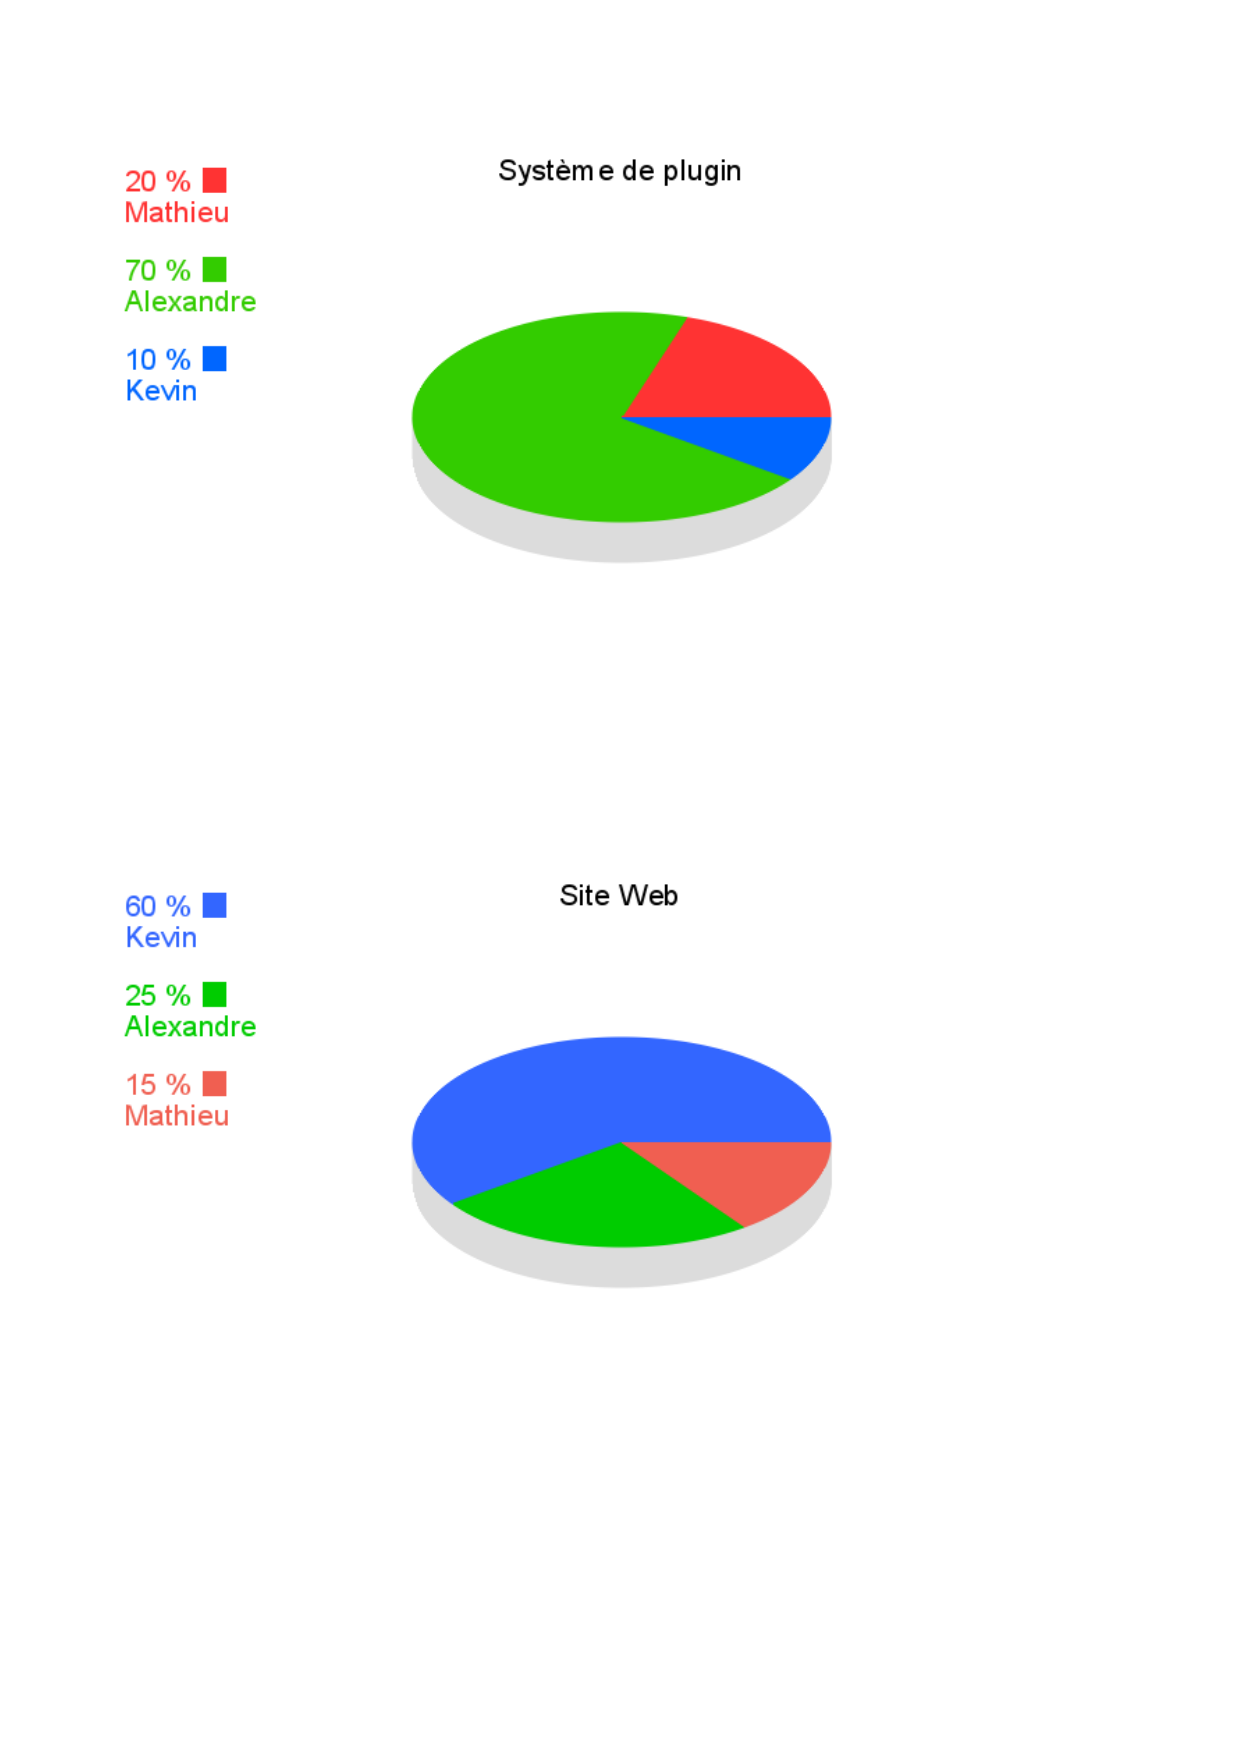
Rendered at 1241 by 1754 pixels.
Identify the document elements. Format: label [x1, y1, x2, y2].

picture [118, 154, 1123, 781]
picture [118, 879, 1123, 1506]
